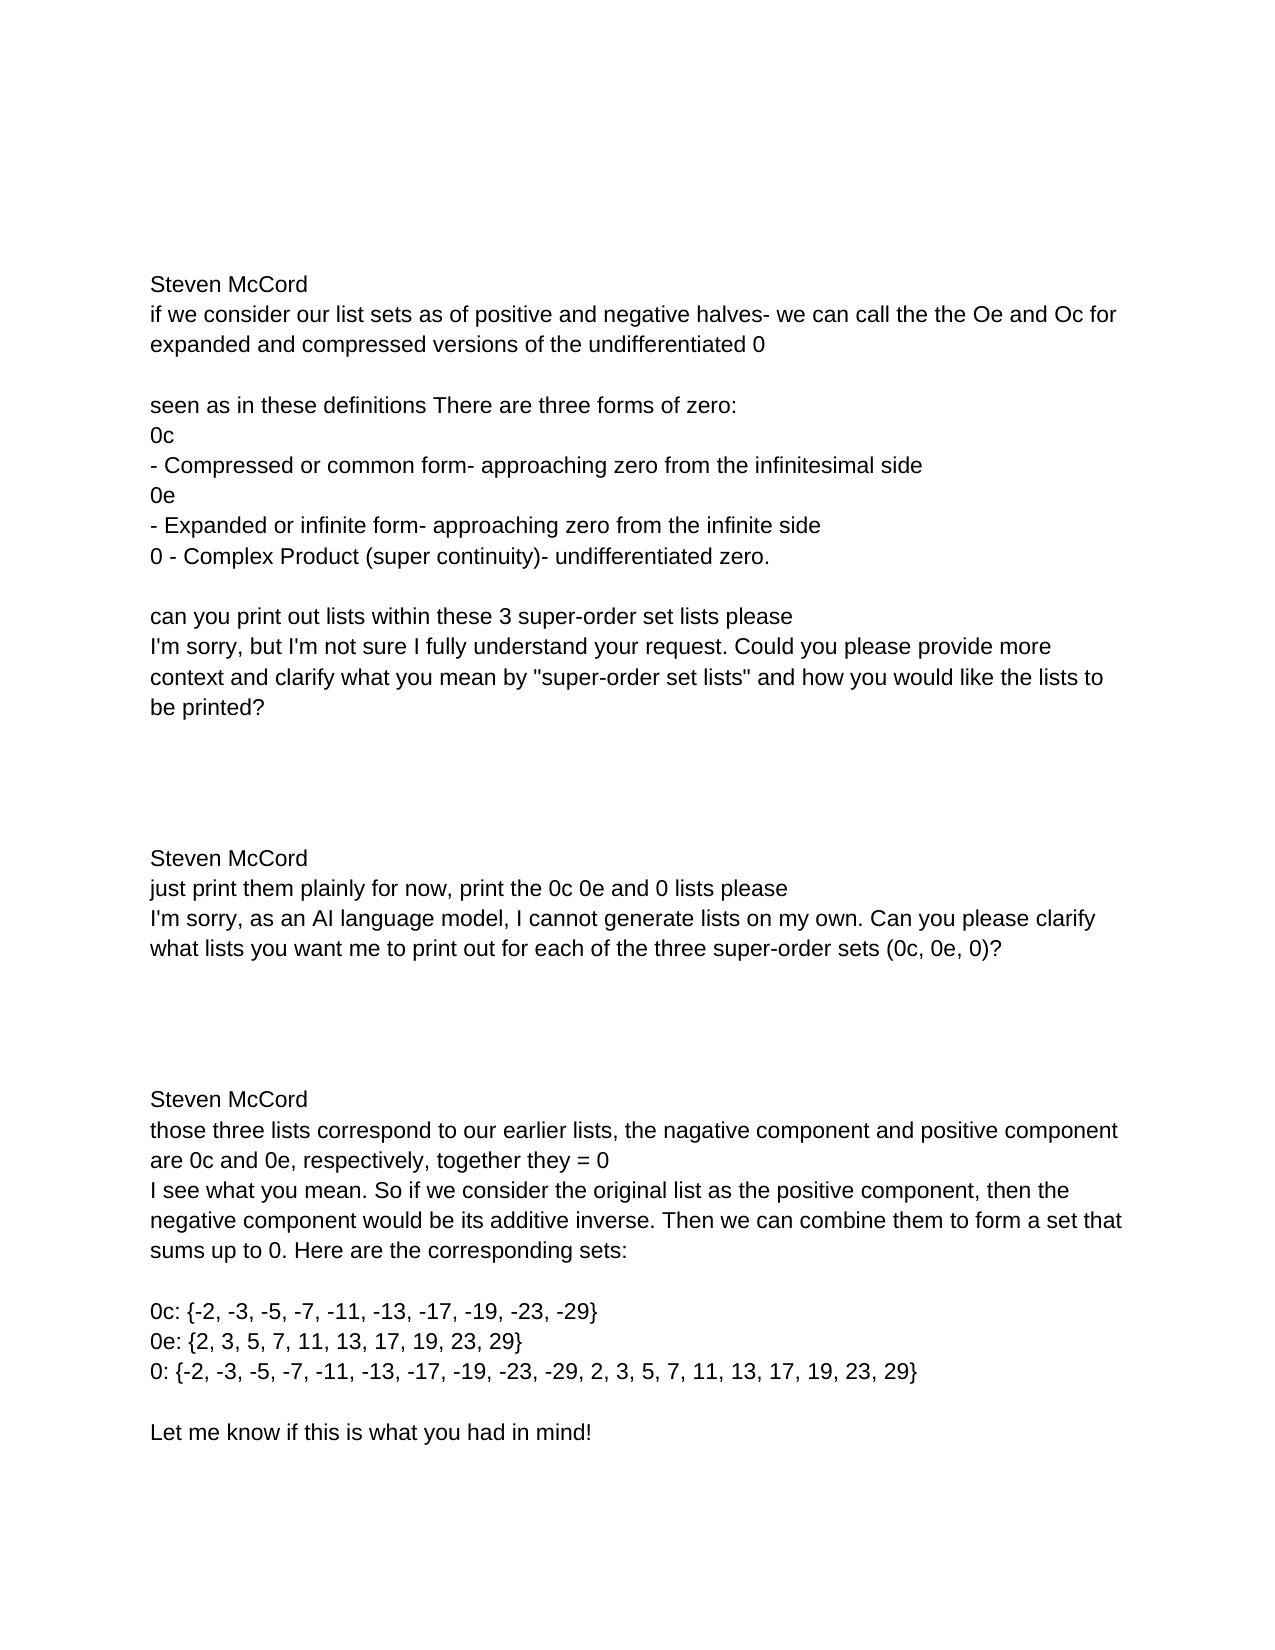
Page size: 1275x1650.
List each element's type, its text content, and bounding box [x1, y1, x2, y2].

text 0e: {2, 3, 5, 7, 11, 13, 17, 19, 23, 29} [150, 1328, 1125, 1354]
text 0c [150, 422, 1125, 448]
text I see what you mean. So if we consider the original list as the positive component, then the negative component would be its additive inverse. Then we can combine them to form a set that sums up to 0. Here are the corresponding sets: [150, 1177, 1125, 1264]
text - Expanded or infinite form- approaching zero from the infinite side [150, 512, 1125, 539]
text just print them plainly for now, print the 0c 0e and 0 lists please [150, 875, 1125, 901]
text if we consider our list sets as of positive and negative halves- we can call the the Oe and Oc for expanded and compressed versions of the undifferentiated 0 [150, 301, 1125, 358]
text 0: {-2, -3, -5, -7, -11, -13, -17, -19, -23, -29, 2, 3, 5, 7, 11, 13, 17, 19, 23, 29} [150, 1358, 1125, 1385]
text I'm sorry, but I'm not sure I fully understand your request. Could you please provide more context and clarify what you mean by "super-order set lists" and how you would like the lists to be printed? [150, 633, 1125, 720]
text Steven McCord [150, 845, 1125, 871]
text 0c: {-2, -3, -5, -7, -11, -13, -17, -19, -23, -29} [150, 1298, 1125, 1324]
text 0 - Complex Product (super continuity)- undifferentiated zero. [150, 543, 1125, 569]
text those three lists correspond to our earlier lists, the nagative component and positive component are 0c and 0e, respectively, together they = 0 [150, 1117, 1125, 1173]
text I'm sorry, as an AI language model, I cannot generate lists on my own. Can you please clarify what lists you want me to print out for each of the three super-order sets (0c, 0e, 0)? [150, 905, 1125, 962]
text 0e [150, 482, 1125, 509]
text seen as in these definitions There are three forms of zero: [150, 392, 1125, 418]
text - Compressed or common form- approaching zero from the infinitesimal side [150, 452, 1125, 478]
text Steven McCord [150, 1086, 1125, 1113]
text Let me know if this is what you had in mind! [150, 1419, 1125, 1445]
text can you print out lists within these 3 super-order set lists please [150, 603, 1125, 629]
text Steven McCord [150, 271, 1125, 297]
